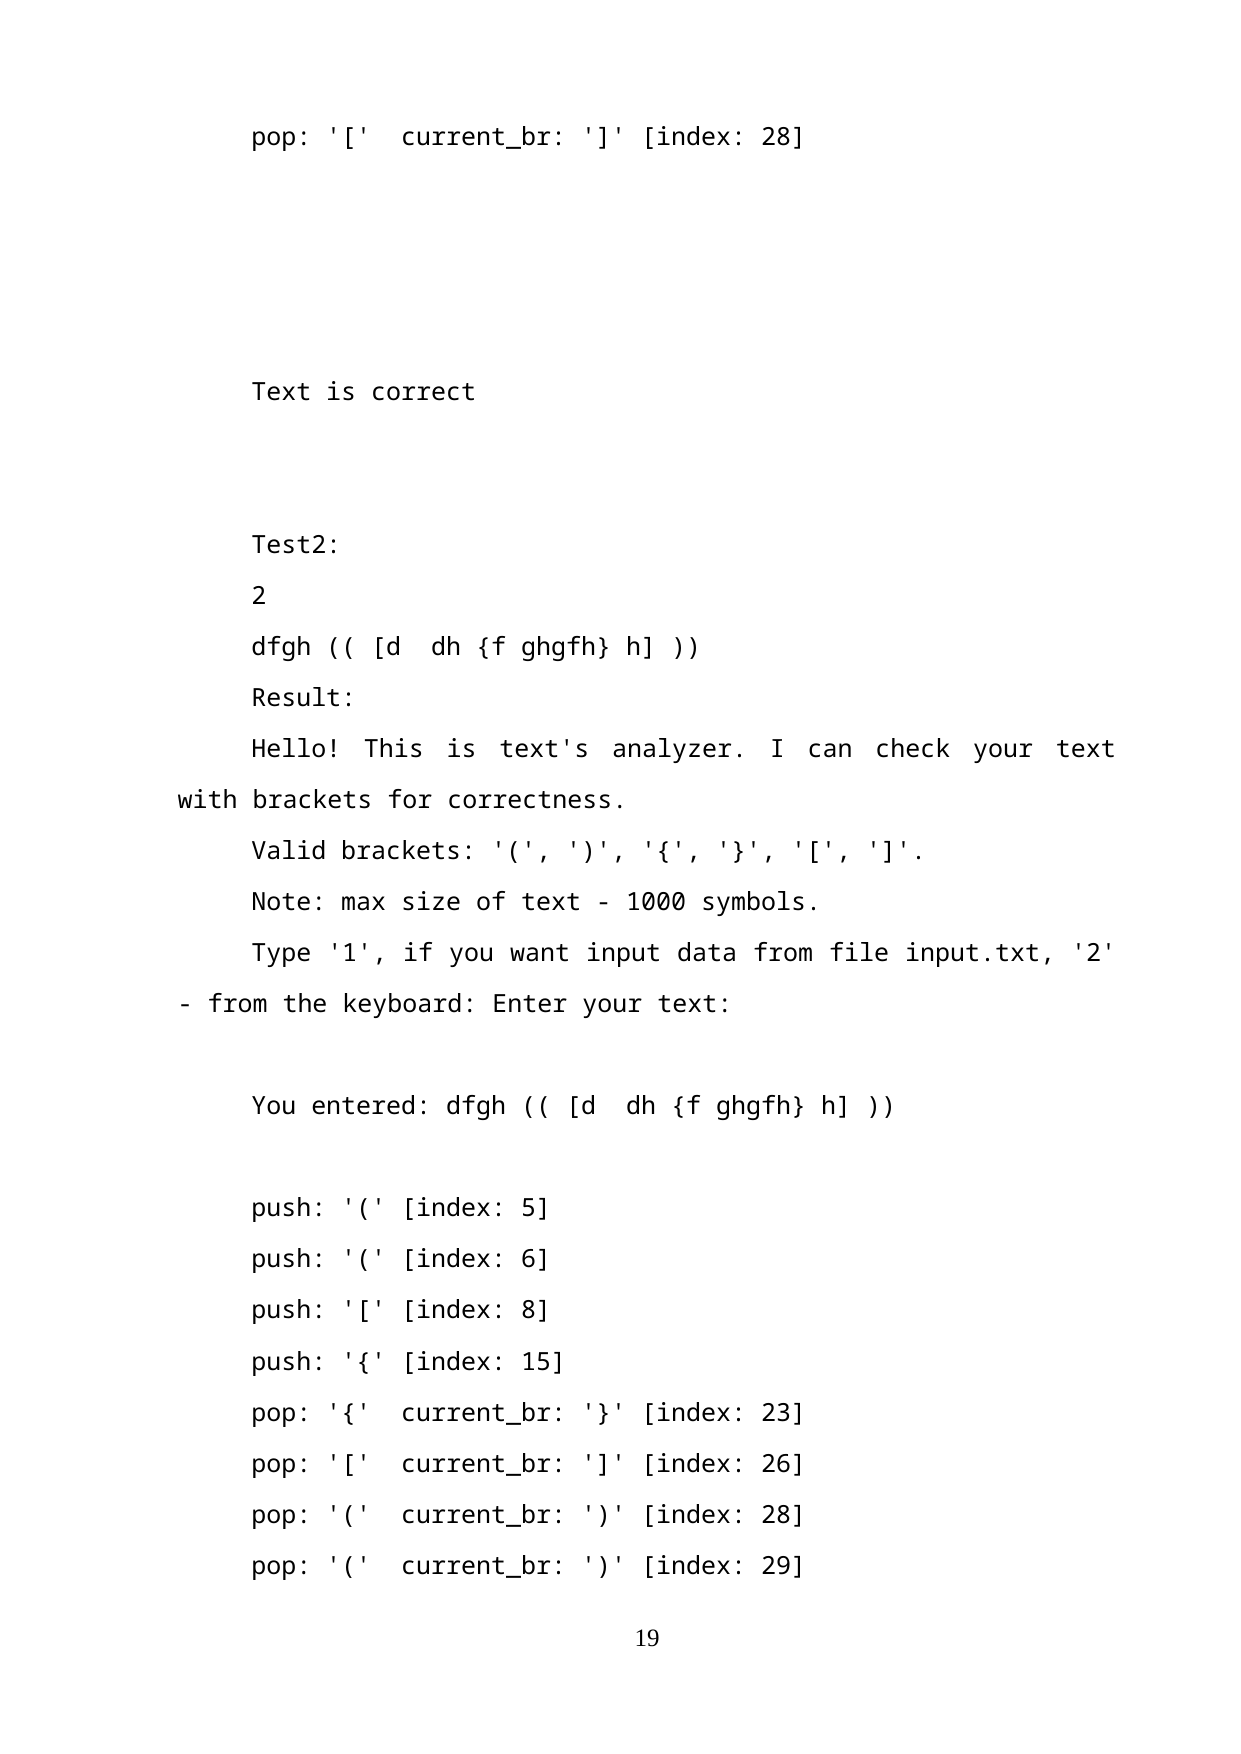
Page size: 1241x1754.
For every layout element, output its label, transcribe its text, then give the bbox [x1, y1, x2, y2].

text push: '{' [index: 15] [177, 1343, 1116, 1377]
text Type '1', if you want input data from file input.txt, '2' - from the keyboard: Enter your text: [177, 935, 1116, 1020]
text push: '(' [index: 6] [177, 1241, 1116, 1275]
text dfgh (( [d dh {f ghgfh} h] )) [177, 628, 1116, 663]
text push: '[' [index: 8] [177, 1292, 1116, 1326]
text pop: '(' current_br: ')' [index: 28] [177, 1496, 1116, 1530]
text push: '(' [index: 5] [177, 1190, 1116, 1224]
text Valid brackets: '(', ')', '{', '}', '[', ']'. [177, 833, 1116, 867]
text pop: '(' current_br: ')' [index: 29] [177, 1547, 1116, 1581]
text You entered: dfgh (( [d dh {f ghgfh} h] )) [177, 1088, 1116, 1122]
text pop: '[' current_br: ']' [index: 28] [177, 118, 1116, 152]
text Test2: [177, 526, 1116, 561]
text Note: max size of text - 1000 symbols. [177, 884, 1116, 918]
text pop: '[' current_br: ']' [index: 26] [177, 1445, 1116, 1479]
text Hello! This is text's analyzer. I can check your text with brackets for correctness. [177, 731, 1116, 816]
text Text is correct [177, 373, 1116, 407]
text pop: '{' current_br: '}' [index: 23] [177, 1394, 1116, 1428]
text Result: [177, 679, 1116, 714]
text 2 [177, 577, 1116, 612]
